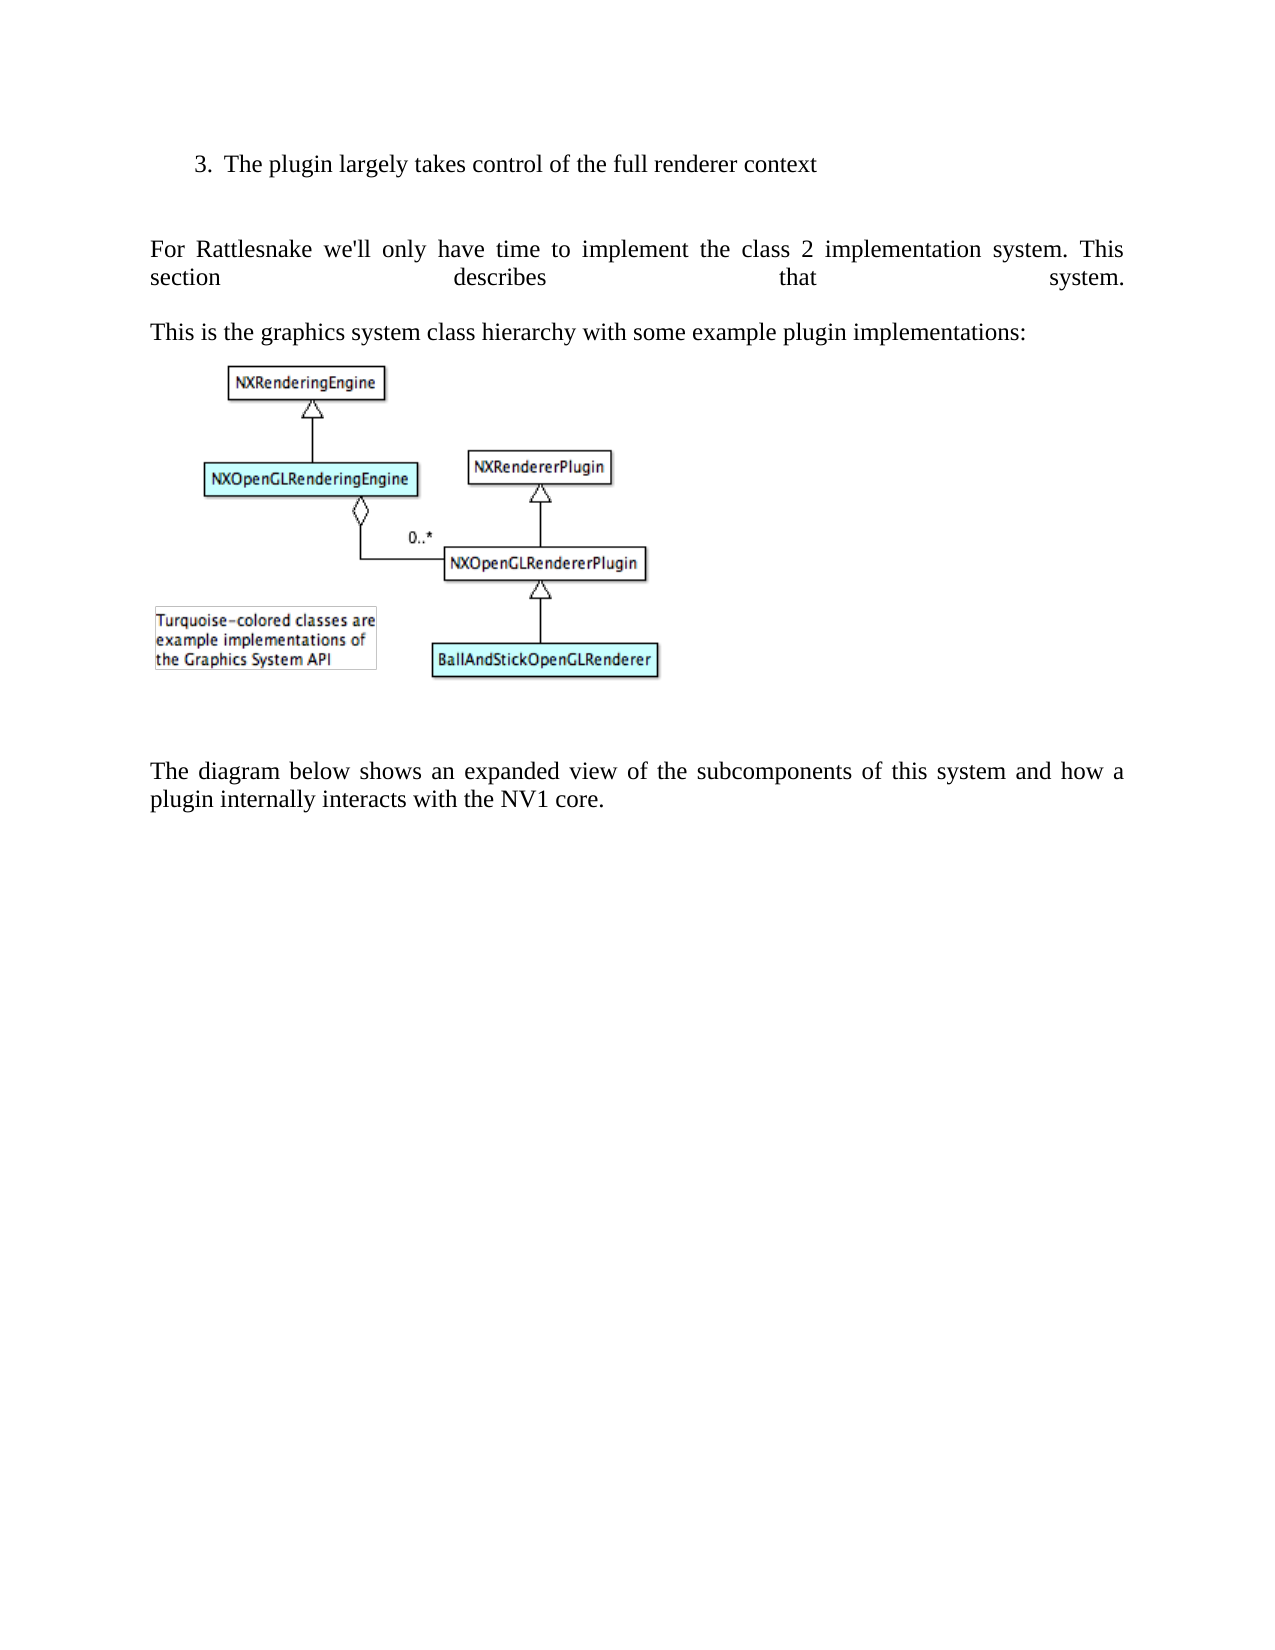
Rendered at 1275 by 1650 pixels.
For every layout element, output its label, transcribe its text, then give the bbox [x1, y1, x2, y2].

picture [150, 360, 663, 682]
list The plugin largely takes control of the full renderer context [194, 150, 1125, 178]
text For Rattlesnake we'll only have time to implement the class 2 implementation system. This section describes that system. This is the graphics system class hierarchy with some example plugin implementations: [150, 207, 1125, 346]
text The diagram below shows an expanded view of the subcomponents of this system and how a plugin internally interacts with the NV1 core. [150, 702, 1125, 813]
